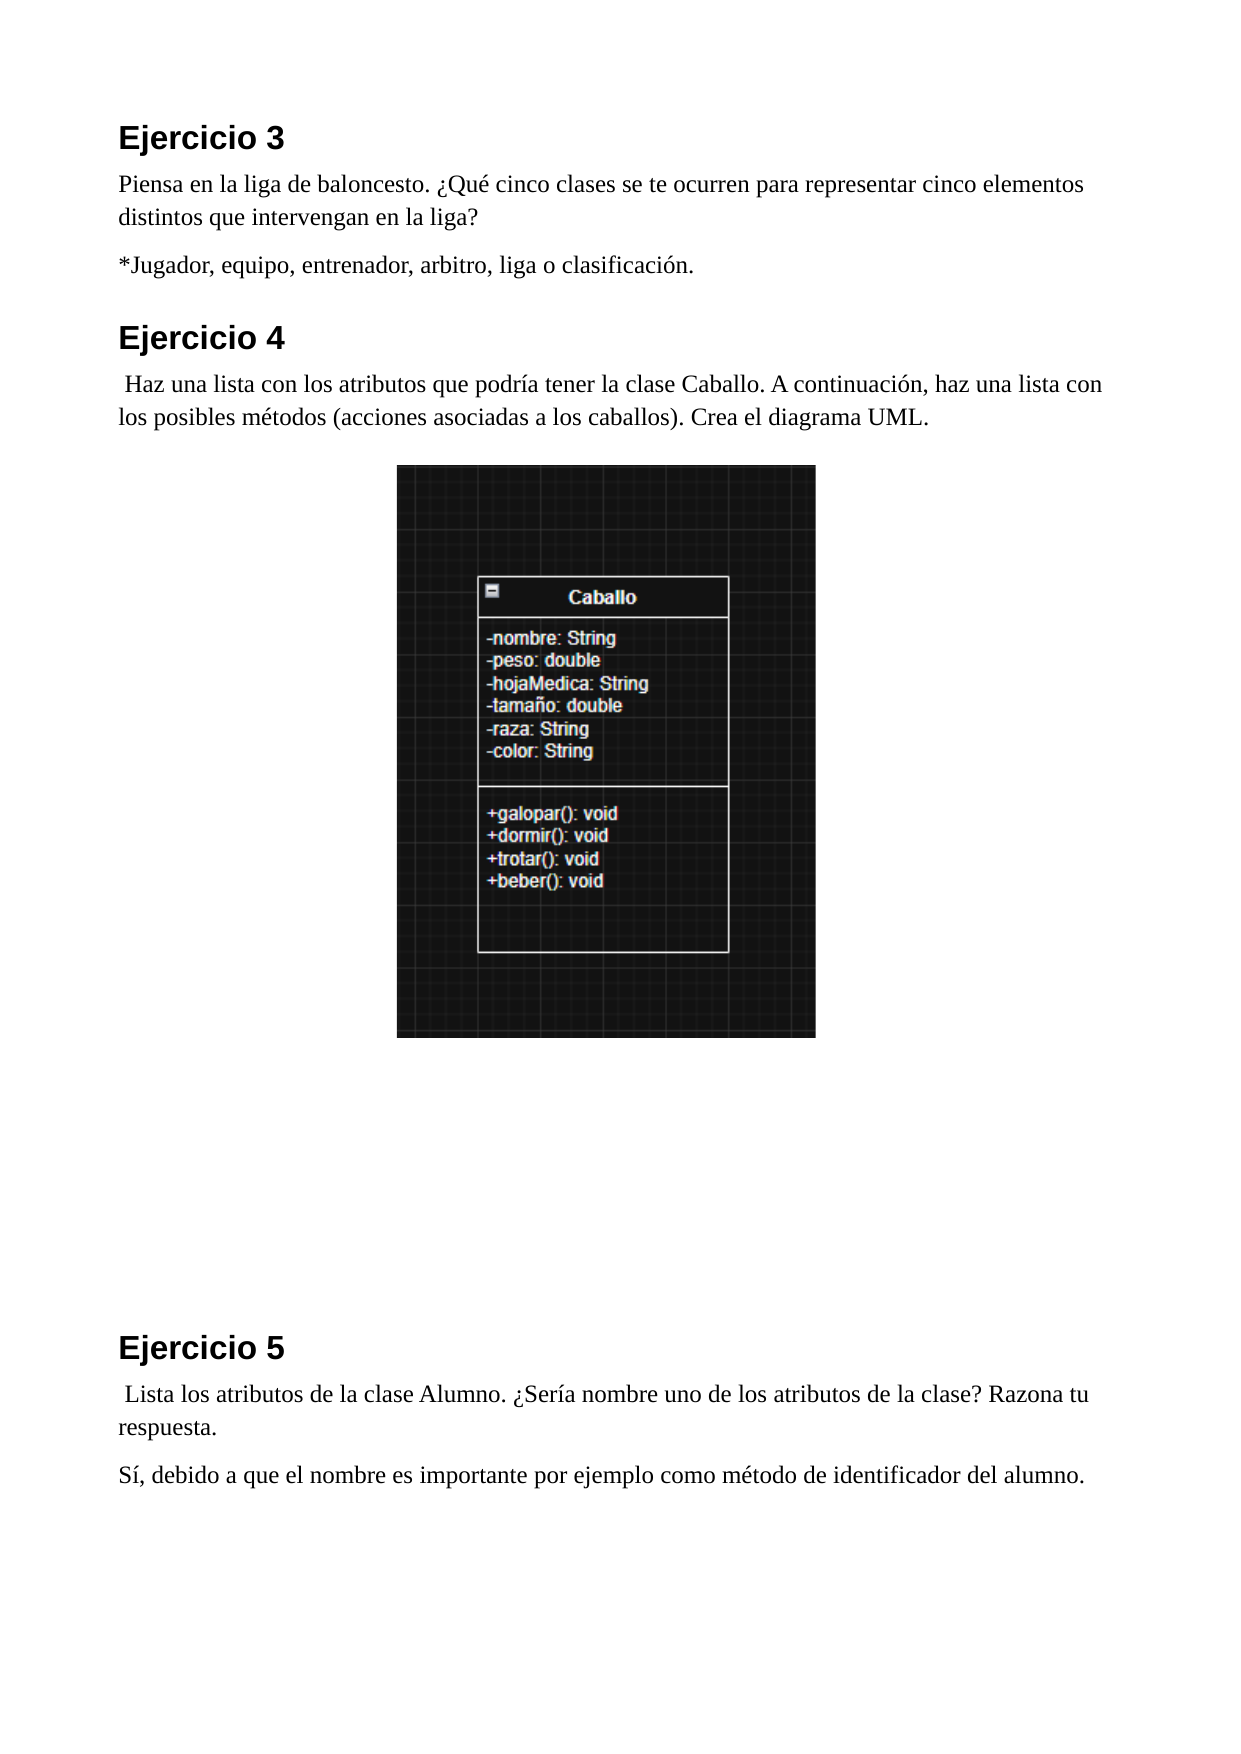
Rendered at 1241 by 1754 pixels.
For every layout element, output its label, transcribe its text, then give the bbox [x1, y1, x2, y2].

text *Jugador, equipo, entrenador, arbitro, liga o clasificación. [118, 250, 1122, 278]
text Haz una lista con los atributos que podría tener la clase Caballo. A continuación, haz una lista con los posibles métodos (acciones asociadas a los caballos). Crea el diagrama UML. [118, 369, 1122, 431]
text Sí, debido a que el nombre es importante por ejemplo como método de identificador del alumno. [118, 1460, 1122, 1488]
text Lista los atributos de la clase Alumno. ¿Sería nombre uno de los atributos de la clase? Razona tu respuesta. [118, 1379, 1122, 1441]
subtitle Ejercicio 4 [118, 318, 1122, 357]
picture [396, 465, 816, 1038]
subtitle Ejercicio 3 [118, 118, 1122, 157]
subtitle Ejercicio 5 [118, 1328, 1122, 1367]
text Piensa en la liga de baloncesto. ¿Qué cinco clases se te ocurren para representar cinco elementos distintos que intervengan en la liga? [118, 169, 1122, 231]
